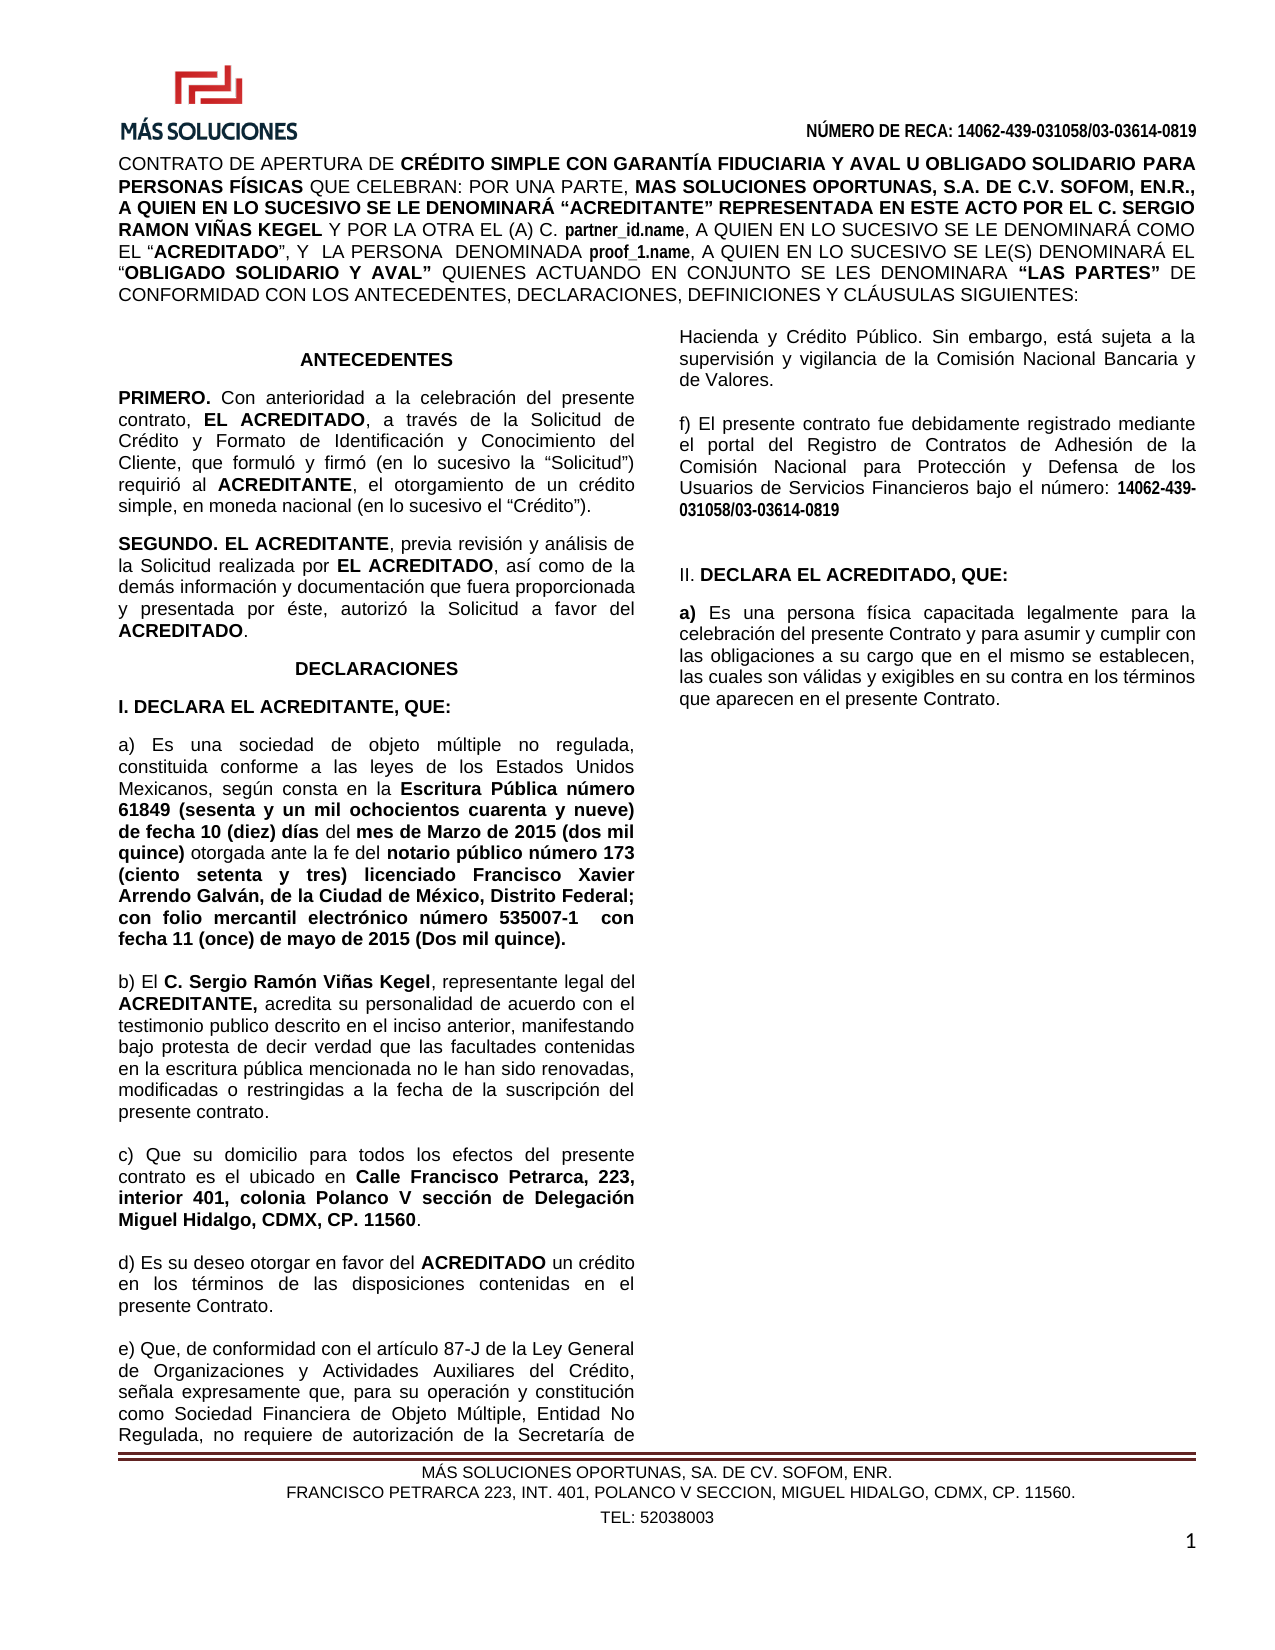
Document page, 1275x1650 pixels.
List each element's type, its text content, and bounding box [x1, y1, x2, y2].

text d) Es su deseo otorgar en favor del ACREDITADO un crédito en los términos de las disposiciones contenidas en el presente Contrato. [118, 1252, 635, 1316]
text SEGUNDO. EL ACREDITANTE, previa revisión y análisis de la Solicitud realizada por EL ACREDITADO, así como de la demás información y documentación que fuera proporcionada y presentada por éste, autorizó la Solicitud a favor del ACREDITADO. [118, 533, 635, 641]
text Hacienda y Crédito Público. Sin embargo, está sujeta a la supervisión y vigilancia de la Comisión Nacional Bancaria y de Valores. [679, 326, 1196, 391]
text a) Es una sociedad de objeto múltiple no regulada, constituida conforme a las leyes de los Estados Unidos Mexicanos, según consta en la Escritura Pública número 61849 (sesenta y un mil ochocientos cuarenta y nueve) de fecha 10 (diez) días del mes de Marzo de 2015 (dos mil quince) otorgada ante la fe del notario público número 173 (ciento setenta y tres) licenciado Francisco Xavier Arrendo Galván, de la Ciudad de México, Distrito Federal; con folio mercantil electrónico número 535007-1 con fecha 11 (once) de mayo de 2015 (Dos mil quince). [118, 734, 635, 950]
text I. DECLARA EL ACREDITANTE, QUE: [118, 696, 635, 717]
text e) Que, de conformidad con el artículo 87-J de la Ley General de Organizaciones y Actividades Auxiliares del Crédito, señala expresamente que, para su operación y constitución como Sociedad Financiera de Objeto Múltiple, Entidad No Regulada, no requiere de autorización de la Secretaría de [118, 1338, 635, 1446]
text c) Que su domicilio para todos los efectos del presente contrato es el ubicado en Calle Francisco Petrarca, 223, interior 401, colonia Polanco V sección de Delegación Miguel Hidalgo, CDMX, CP. 11560. [118, 1144, 635, 1230]
text ANTECEDENTES [118, 349, 635, 371]
text II. DECLARA EL ACREDITADO, QUE: [679, 563, 1196, 585]
text f) El presente contrato fue debidamente registrado mediante el portal del Registro de Contratos de Adhesión de la Comisión Nacional para Protección y Defensa de los Usuarios de Servicios Financieros bajo el número: 14062-439-031058/03-03614-0819 [679, 412, 1196, 520]
picture [115, 60, 302, 148]
text b) El C. Sergio Ramón Viñas Kegel, representante legal del ACREDITANTE, acredita su personalidad de acuerdo con el testimonio publico descrito en el inciso anterior, manifestando bajo protesta de decir verdad que las facultades contenidas en la escritura pública mencionada no le han sido renovadas, modificadas o restringidas a la fecha de la suscripción del presente contrato. [118, 971, 635, 1122]
list Es una persona física capacitada legalmente para la celebración del presente Contrato y para asumir y cumplir con las obligaciones a su cargo que en el mismo se establecen, las cuales son válidas y exigibles en su contra en los términos que aparecen en el presente Contrato. [679, 602, 1196, 709]
text DECLARACIONES [118, 658, 635, 679]
text PRIMERO. Con anterioridad a la celebración del presente contrato, EL ACREDITADO, a través de la Solicitud de Crédito y Formato de Identificación y Conocimiento del Cliente, que formuló y firmó (en lo sucesivo la “Solicitud”) requirió al ACREDITANTE, el otorgamiento de un crédito simple, en moneda nacional (en lo sucesivo el “Crédito”). [118, 387, 635, 517]
text CONTRATO DE APERTURA DE CRÉDITO SIMPLE CON GARANTÍA FIDUCIARIA Y AVAL U OBLIGADO SOLIDARIO PARA PERSONAS FÍSICAS QUE CELEBRAN: POR UNA PARTE, MAS SOLUCIONES OPORTUNAS, S.A. DE C.V. SOFOM, EN.R., A QUIEN EN LO SUCESIVO SE LE DENOMINARÁ “ACREDITANTE” REPRESENTADA EN ESTE ACTO POR EL C. SERGIO RAMON VIÑAS KEGEL Y POR LA OTRA EL (A) C. partner_id.name, A QUIEN EN LO SUCESIVO SE LE DENOMINARÁ COMO EL “ACREDITADO”, Y LA PERSONA DENOMINADA proof_1.name, A QUIEN EN LO SUCESIVO SE LE(S) DENOMINARÁ EL “OBLIGADO SOLIDARIO Y AVAL” QUIENES ACTUANDO EN CONJUNTO SE LES DENOMINARA “LAS PARTES” DE CONFORMIDAD CON LOS ANTECEDENTES, DECLARACIONES, DEFINICIONES Y CLÁUSULAS SIGUIENTES: [118, 148, 1196, 305]
